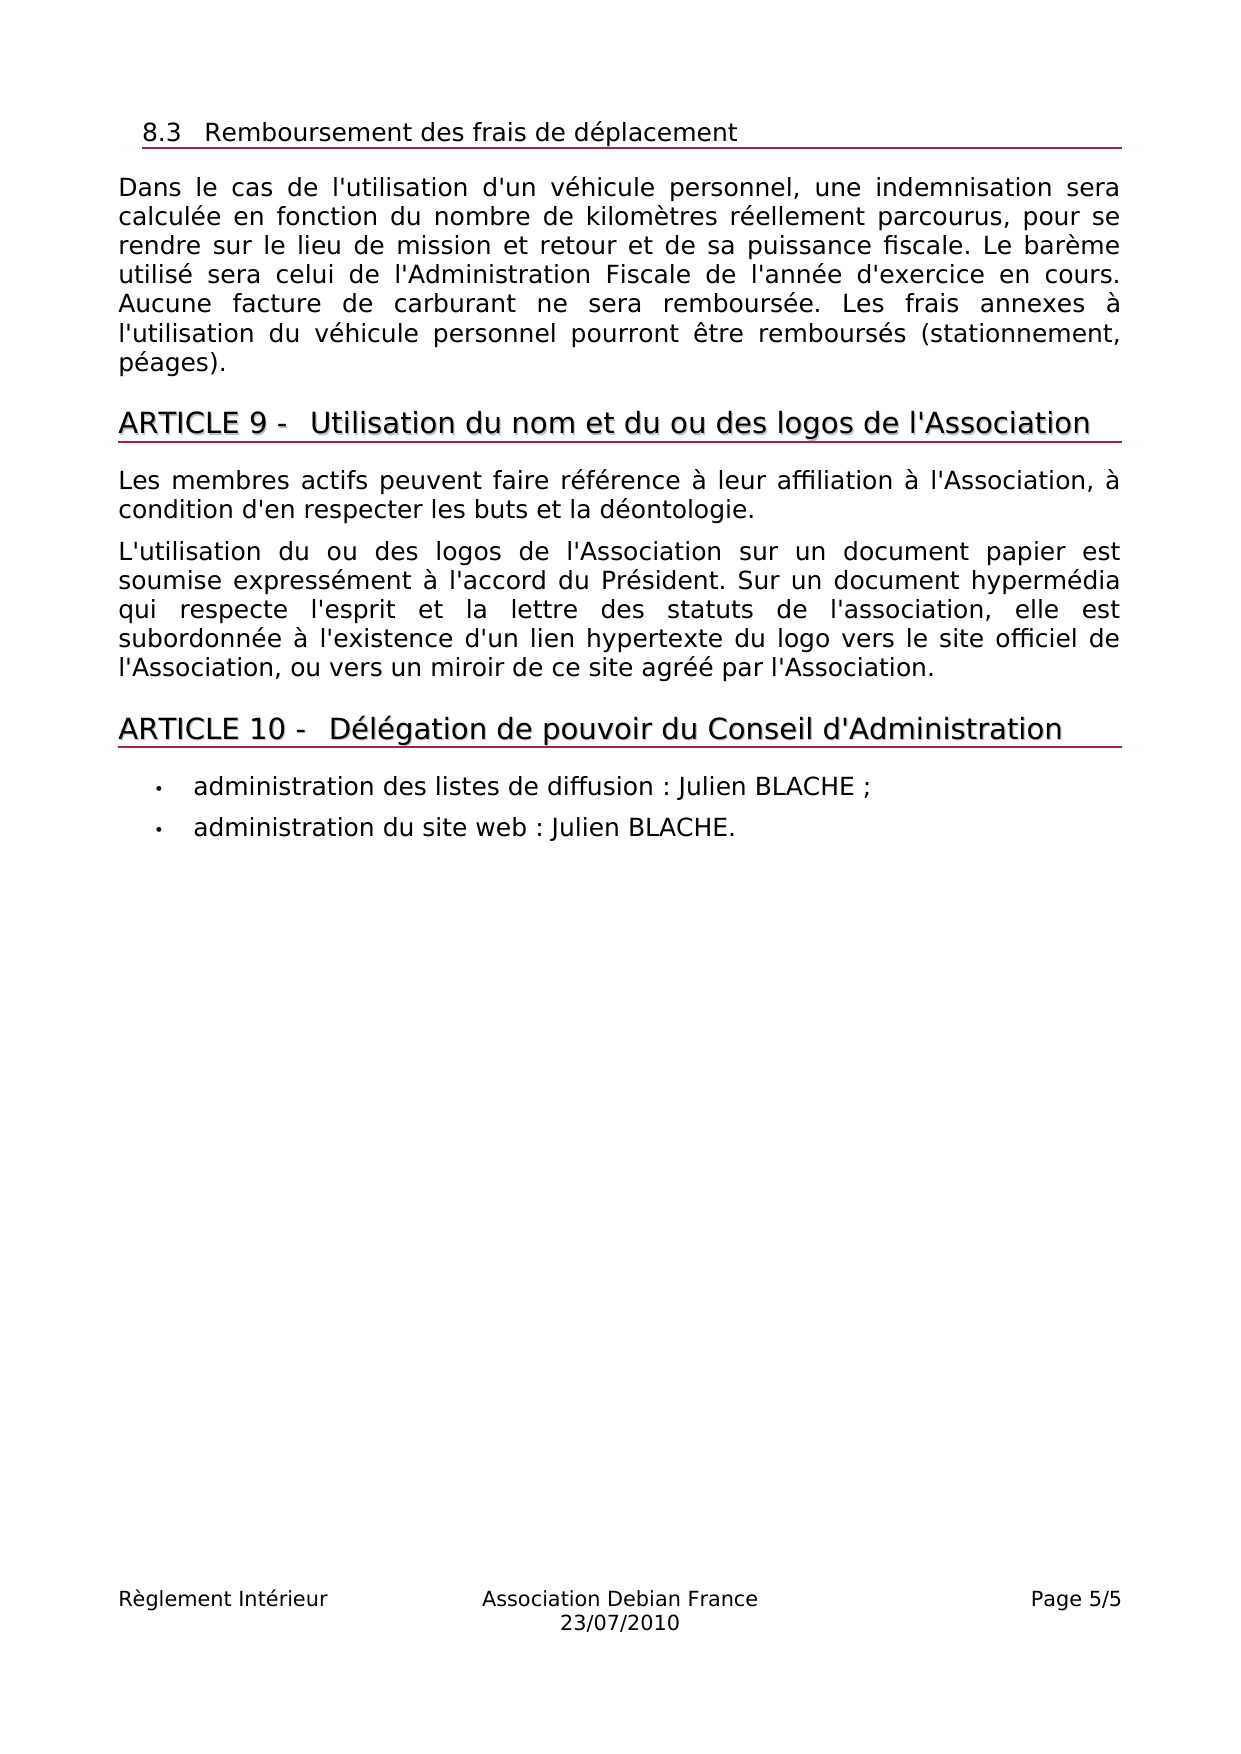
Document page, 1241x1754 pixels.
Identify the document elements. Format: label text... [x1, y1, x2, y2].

list administration du site web : Julien BLACHE. [156, 813, 1122, 842]
subtitle Remboursement des frais de déplacement [142, 118, 1122, 147]
text Dans le cas de l'utilisation d'un véhicule personnel, une indemnisation sera calculée en fonction du nombre de kilomètres réellement parcourus, pour se rendre sur le lieu de mission et retour et de sa puissance fiscale. Le barème utilisé sera celui de l'Administration Fiscale de l'année d'exercice en cours. Aucune facture de carburant ne sera remboursée. Les frais annexes à l'utilisation du véhicule personnel pourront être remboursés (stationnement, péages). [118, 173, 1122, 377]
text Les membres actifs peuvent faire référence à leur affiliation à l'Association, à condition d'en respecter les buts et la déontologie. [118, 466, 1122, 525]
subtitle Utilisation du nom et du ou des logos de l'Association [118, 407, 1122, 441]
text L'utilisation du ou des logos de l'Association sur un document papier est soumise expressément à l'accord du Président. Sur un document hypermédia qui respecte l'esprit et la lettre des statuts de l'association, elle est subordonnée à l'existence d'un lien hypertexte du logo vers le site officiel de l'Association, ou vers un miroir de ce site agréé par l'Association. [118, 537, 1122, 682]
subtitle Délégation de pouvoir du Conseil d'Administration [118, 712, 1122, 746]
list administration des listes de diffusion : Julien BLACHE ; [156, 772, 1122, 801]
